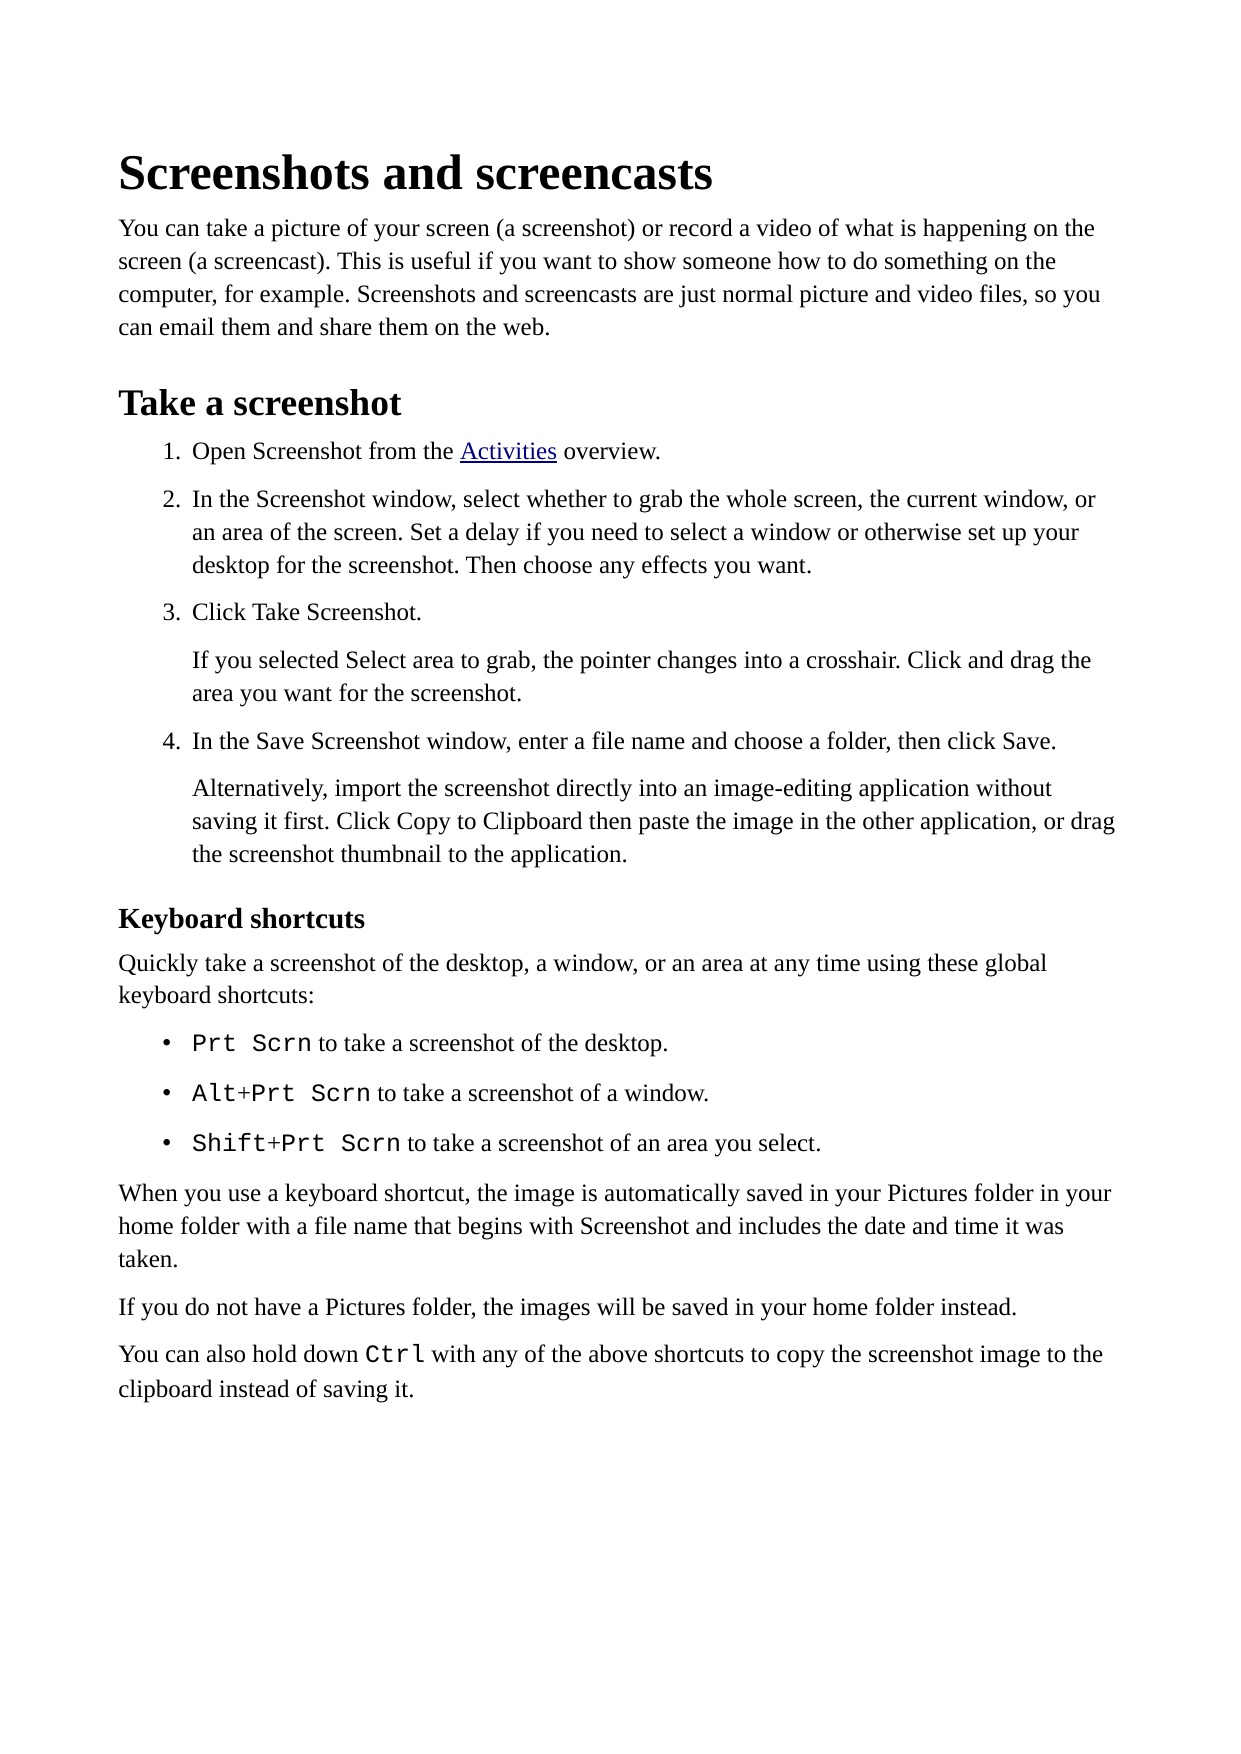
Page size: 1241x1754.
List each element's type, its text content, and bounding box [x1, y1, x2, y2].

subtitle Keyboard shortcuts [118, 902, 1122, 935]
subtitle Take a screenshot [118, 381, 1122, 424]
text Quickly take a screenshot of the desktop, a window, or an area at any time using these global keyboard shortcuts: [118, 948, 1122, 1009]
list Open Screenshot from the Activities overview. [162, 436, 1122, 465]
list Alt+Prt Scrn to take a screenshot of a window. [162, 1078, 1122, 1109]
text When you use a keyboard shortcut, the image is automatically saved in your Pictures folder in your home folder with a file name that begins with Screenshot and includes the date and time it was taken. [118, 1178, 1122, 1273]
text You can take a picture of your screen (a screenshot) or record a video of what is happening on the screen (a screencast). This is useful if you want to show someone how to do something on the computer, for example. Screenshots and screencasts are just normal picture and video files, so you can email them and share them on the web. [118, 213, 1122, 341]
list Shift+Prt Scrn to take a screenshot of an area you select. [162, 1128, 1122, 1159]
text You can also hold down Ctrl with any of the above shortcuts to copy the screenshot image to the clipboard instead of saving it. [118, 1339, 1122, 1403]
list In the Save Screenshot window, enter a file name and choose a folder, then click Save. [162, 726, 1122, 754]
list If you selected Select area to grab, the pointer changes into a crosshair. Click and drag the area you want for the screenshot. [162, 645, 1122, 707]
subtitle Screenshots and screencasts [118, 143, 1122, 201]
list Click Take Screenshot. [162, 597, 1122, 626]
list Alternatively, import the screenshot directly into an image-editing application without saving it first. Click Copy to Clipboard then paste the image in the other application, or drag the screenshot thumbnail to the application. [162, 773, 1122, 868]
list In the Screenshot window, select whether to grab the whole screen, the current window, or an area of the screen. Set a delay if you need to select a window or otherwise set up your desktop for the screenshot. Then choose any effects you want. [162, 484, 1122, 579]
text If you do not have a Pictures folder, the images will be saved in your home folder instead. [118, 1292, 1122, 1321]
list Prt Scrn to take a screenshot of the desktop. [162, 1028, 1122, 1059]
